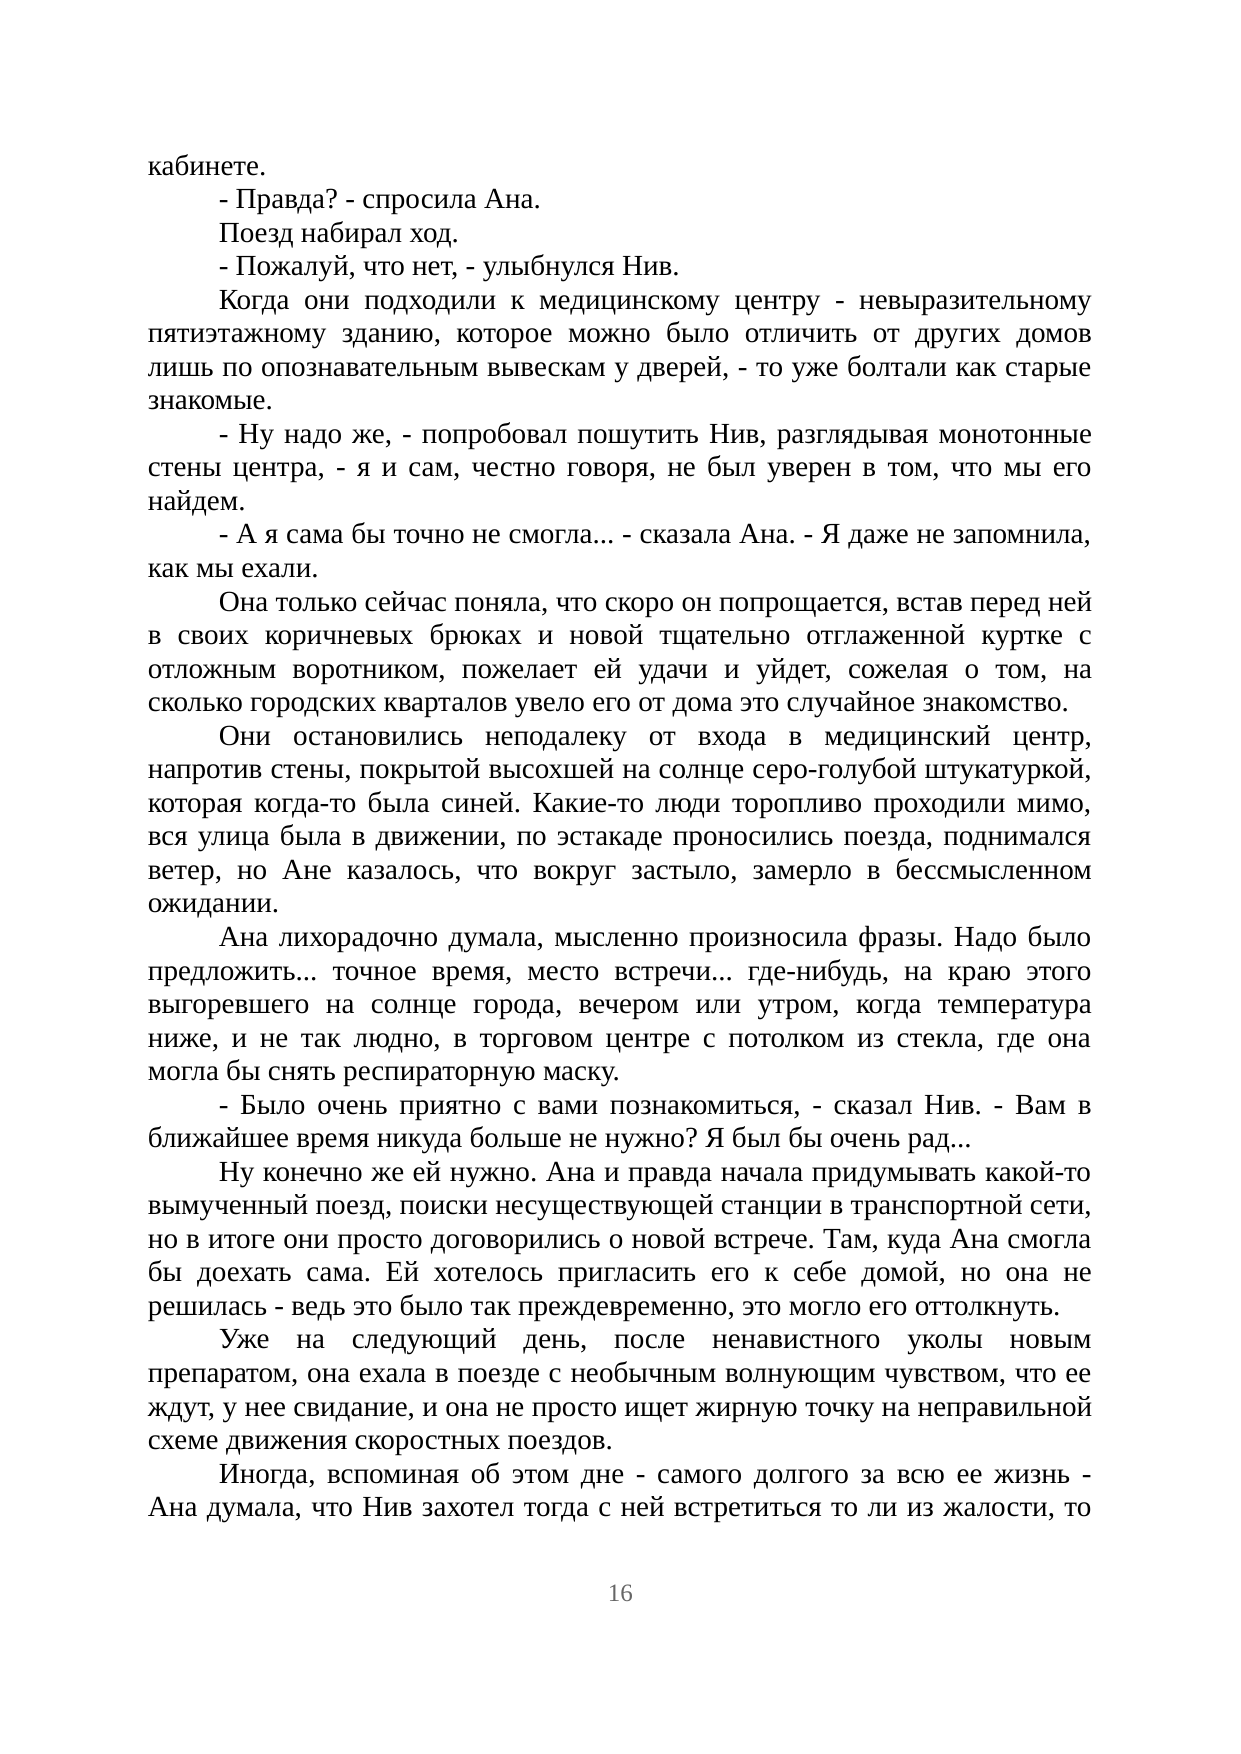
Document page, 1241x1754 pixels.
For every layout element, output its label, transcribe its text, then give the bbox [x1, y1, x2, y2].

text Ну конечно же ей нужно. Ана и правда начала придумывать какой-то вымученный поезд, поиски несуществующей станции в транспортной сети, но в итоге они просто договорились о новой встрече. Там, куда Ана смогла бы доехать сама. Ей хотелось пригласить его к себе домой, но она не решилась - ведь это было так преждевременно, это могло его оттолкнуть. [148, 1154, 1093, 1322]
text Они остановились неподалеку от входа в медицинский центр, напротив стены, покрытой высохшей на солнце серо-голубой штукатуркой, которая когда-то была синей. Какие-то люди торопливо проходили мимо, вся улица была в движении, по эстакаде проносились поезда, поднимался ветер, но Ане казалось, что вокруг застыло, замерло в бессмысленном ожидании. [148, 718, 1093, 919]
text Поезд набирал ход. [148, 215, 1093, 248]
text - А я сама бы точно не смогла... - сказала Ана. - Я даже не запомнила, как мы ехали. [148, 517, 1093, 584]
text Ана лихорадочно думала, мысленно произносила фразы. Надо было предложить... точное время, место встречи... где-нибудь, на краю этого выгоревшего на солнце города, вечером или утром, когда температура ниже, и не так людно, в торговом центре с потолком из стекла, где она могла бы снять респираторную маску. [148, 919, 1093, 1087]
text Когда они подходили к медицинскому центру - невыразительному пятиэтажному зданию, которое можно было отличить от других домов лишь по опознавательным вывескам у дверей, - то уже болтали как старые знакомые. [148, 282, 1093, 416]
text Иногда, вспоминая об этом дне - самого долгого за всю ее жизнь - Ана думала, что Нив захотел тогда с ней встретиться то ли из жалости, то [148, 1456, 1093, 1523]
text - Правда? - спросила Ана. [148, 181, 1093, 215]
text - Ну надо же, - попробовал пошутить Нив, разглядывая монотонные стены центра, - я и сам, честно говоря, не был уверен в том, что мы его найдем. [148, 416, 1093, 517]
text - Пожалуй, что нет, - улыбнулся Нив. [148, 248, 1093, 282]
text Уже на следующий день, после ненавистного уколы новым препаратом, она ехала в поезде с необычным волнующим чувством, что ее ждут, у нее свидание, и она не просто ищет жирную точку на неправильной схеме движения скоростных поездов. [148, 1322, 1093, 1456]
text кабинете. [148, 148, 1093, 181]
text - Было очень приятно с вами познакомиться, - сказал Нив. - Вам в ближайшее время никуда больше не нужно? Я был бы очень рад... [148, 1087, 1093, 1154]
text Она только сейчас поняла, что скоро он попрощается, встав перед ней в своих коричневых брюках и новой тщательно отглаженной куртке с отложным воротником, пожелает ей удачи и уйдет, сожелая о том, на сколько городских кварталов увело его от дома это случайное знакомство. [148, 584, 1093, 718]
